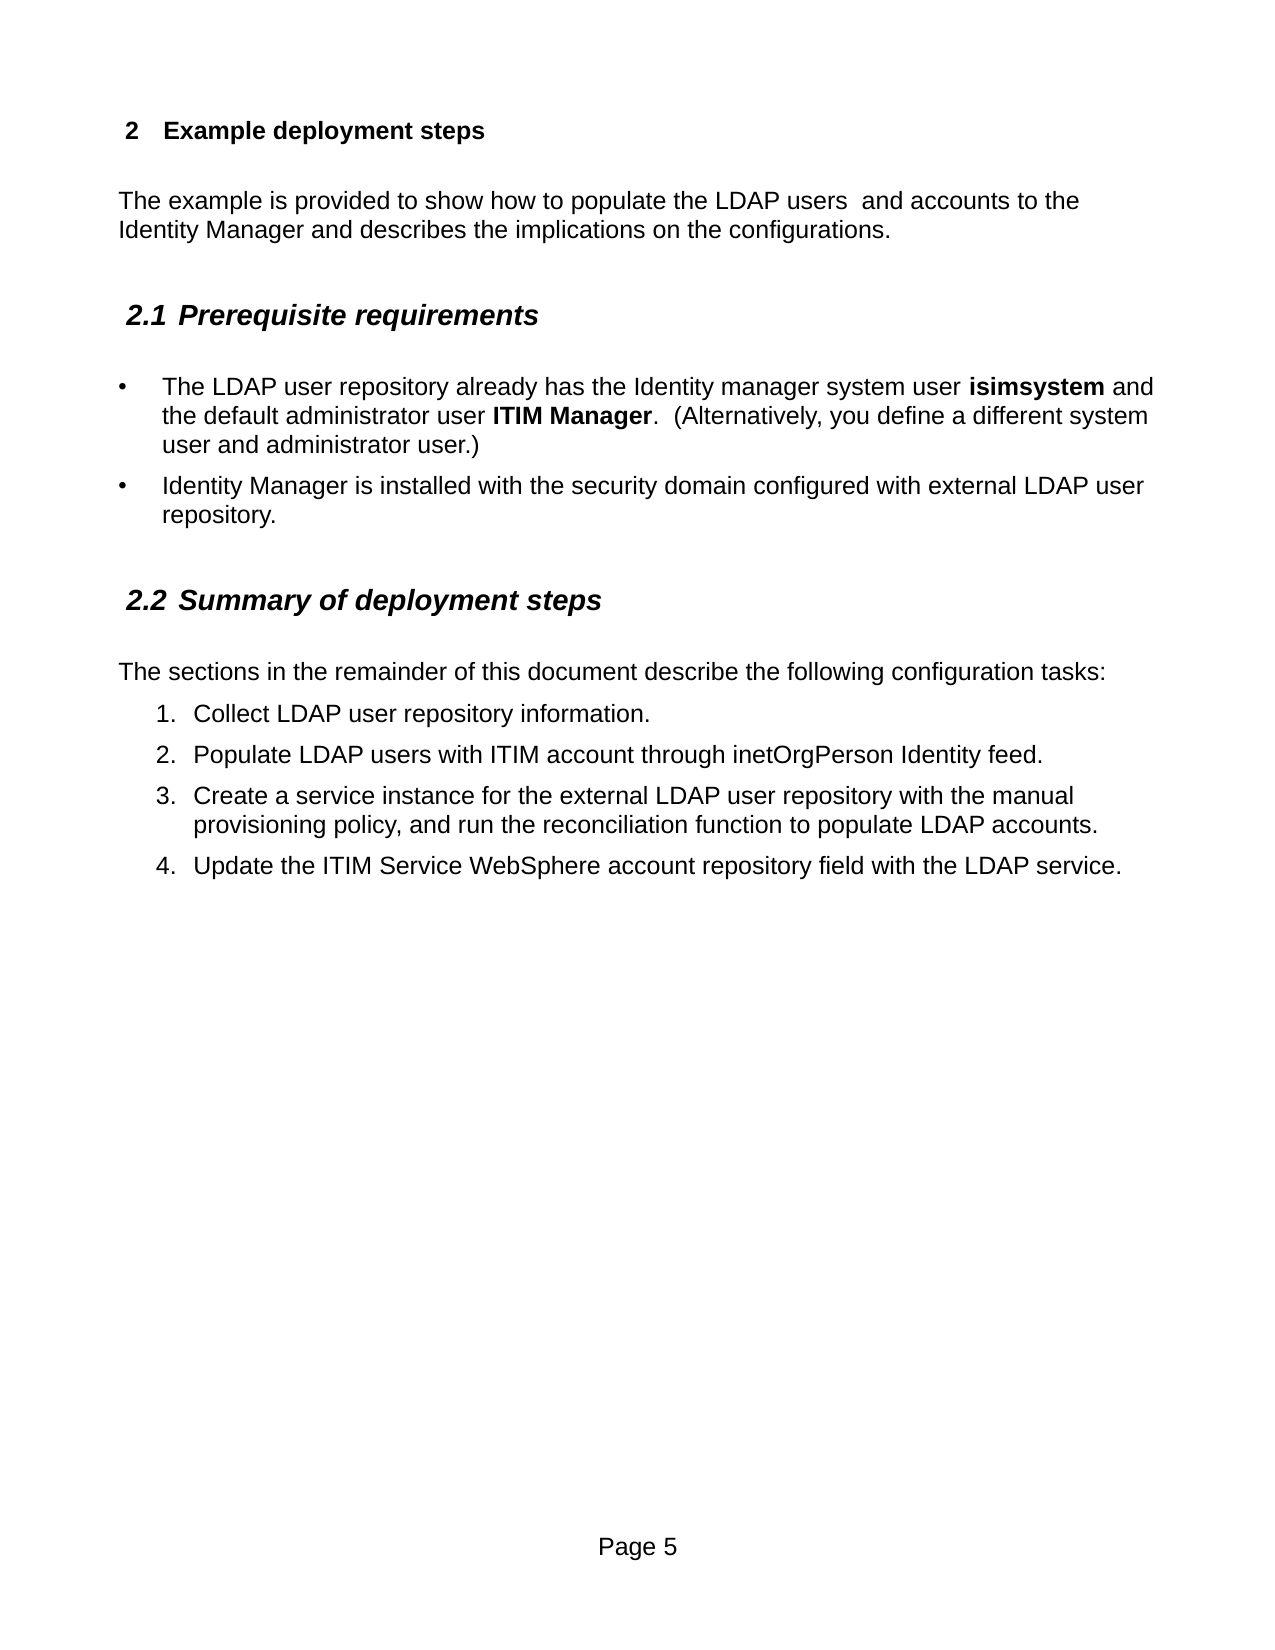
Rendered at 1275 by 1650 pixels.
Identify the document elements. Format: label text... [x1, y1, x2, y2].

list Update the ITIM Service WebSphere account repository field with the LDAP service. [156, 851, 1157, 880]
list Identity Manager is installed with the security domain configured with external LDAP user repository. [118, 471, 1157, 529]
subtitle Example deployment steps [118, 116, 1157, 145]
subtitle Summary of deployment steps [118, 582, 1157, 616]
text The example is provided to show how to populate the LDAP users and accounts to the Identity Manager and describes the implications on the configurations. [118, 186, 1157, 244]
text The sections in the remainder of this document describe the following configuration tasks: [118, 657, 1157, 686]
subtitle Prerequisite requirements [118, 297, 1157, 331]
list Collect LDAP user repository information. [156, 698, 1157, 727]
list Populate LDAP users with ITIM account through inetOrgPerson Identity feed. [156, 740, 1157, 768]
list Create a service instance for the external LDAP user repository with the manual provisioning policy, and run the reconciliation function to populate LDAP accounts. [156, 781, 1157, 838]
list The LDAP user repository already has the Identity manager system user isimsystem and the default administrator user ITIM Manager. (Alternatively, you define a different system user and administrator user.) [118, 372, 1157, 459]
